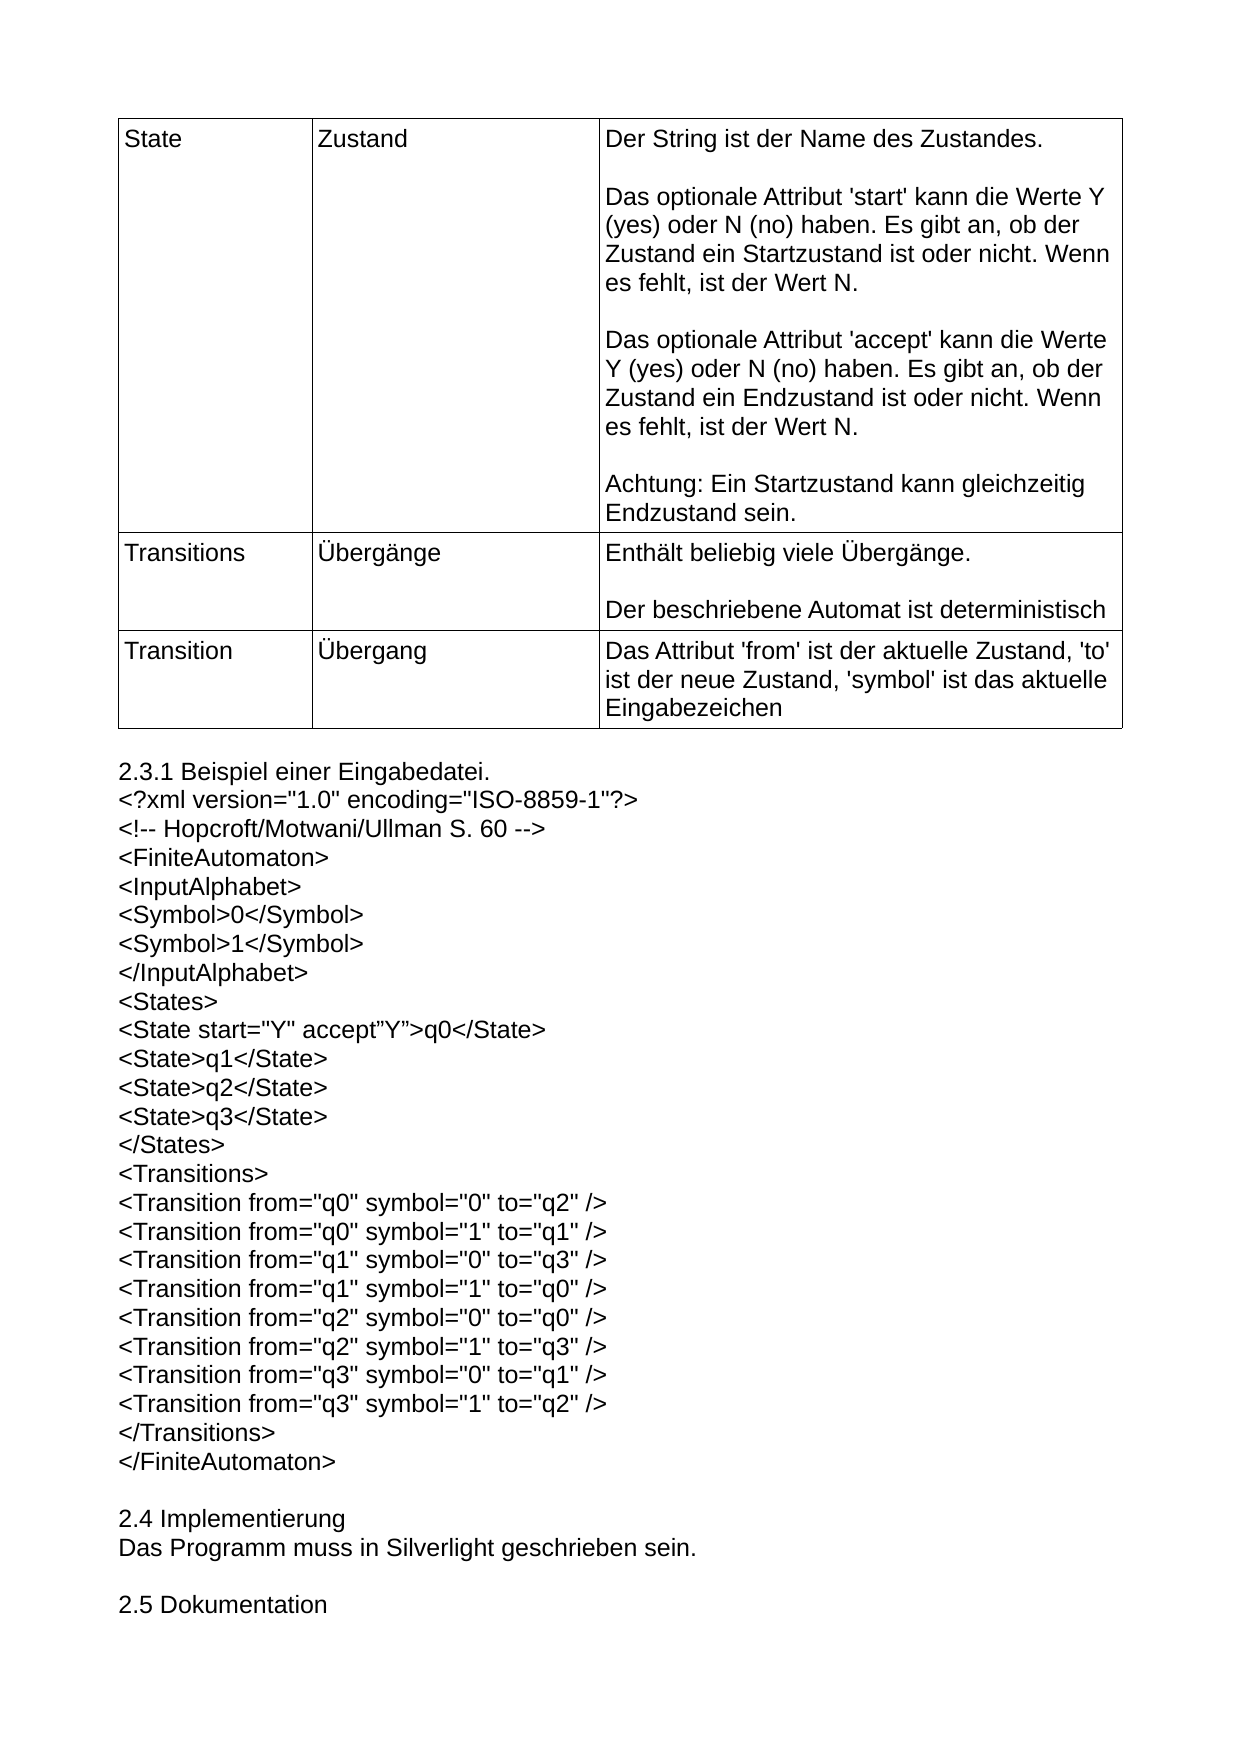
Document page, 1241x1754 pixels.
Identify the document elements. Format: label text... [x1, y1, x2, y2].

text <Transition from="q0" symbol="1" to="q1" /> [118, 1217, 1122, 1245]
text <FiniteAutomaton> [118, 843, 1122, 872]
table_cell Zustand [313, 119, 599, 532]
text </InputAlphabet> [118, 958, 1122, 987]
text <State>q2</State> [118, 1073, 1122, 1102]
table_cell Übergang [313, 631, 599, 728]
text 2.5 Dokumentation [118, 1590, 1122, 1619]
table_cell Transition [119, 631, 312, 728]
text <Transition from="q3" symbol="0" to="q1" /> [118, 1360, 1122, 1389]
table_cell Das Attribut 'from' ist der aktuelle Zustand, 'to' ist der neue Zustand, 'symbol' ist das aktuelle Eingabezeichen [600, 631, 1122, 728]
text <Transition from="q2" symbol="1" to="q3" /> [118, 1332, 1122, 1360]
text <InputAlphabet> [118, 872, 1122, 900]
text <!-- Hopcroft/Motwani/Ullman S. 60 --> [118, 814, 1122, 843]
text Das Programm muss in Silverlight geschrieben sein. [118, 1533, 1122, 1562]
text <State start="Y" accept”Y”>q0</State> [118, 1015, 1122, 1044]
text <State>q1</State> [118, 1044, 1122, 1073]
text <?xml version="1.0" encoding="ISO-8859-1"?> [118, 785, 1122, 814]
text 2.4 Implementierung [118, 1504, 1122, 1533]
text <Transition from="q1" symbol="1" to="q0" /> [118, 1274, 1122, 1303]
text </FiniteAutomaton> [118, 1447, 1122, 1475]
table_cell Transitions [119, 533, 312, 630]
text <States> [118, 987, 1122, 1015]
text </States> [118, 1130, 1122, 1159]
table_cell Enthält beliebig viele Übergänge. Der beschriebene Automat ist deterministisch [600, 533, 1122, 630]
text 2.3.1 Beispiel einer Eingabedatei. [118, 757, 1122, 785]
table_cell State [119, 119, 312, 532]
text <State>q3</State> [118, 1102, 1122, 1130]
text <Transition from="q2" symbol="0" to="q0" /> [118, 1303, 1122, 1332]
text <Transition from="q0" symbol="0" to="q2" /> [118, 1188, 1122, 1217]
text <Symbol>1</Symbol> [118, 929, 1122, 958]
text <Transition from="q3" symbol="1" to="q2" /> [118, 1389, 1122, 1418]
text <Symbol>0</Symbol> [118, 900, 1122, 929]
text <Transitions> [118, 1159, 1122, 1188]
table_cell Übergänge [313, 533, 599, 630]
table_cell Der String ist der Name des Zustandes. Das optionale Attribut 'start' kann die Werte Y (yes) oder N (no) haben. Es gibt an, ob der Zustand ein Startzustand ist oder nicht. Wenn es fehlt, ist der Wert N. Das optionale Attribut 'accept' kann die Werte Y (yes) oder N (no) haben. Es gibt an, ob der Zustand ein Endzustand ist oder nicht. Wenn es fehlt, ist der Wert N. Achtung: Ein Startzustand kann gleichzeitig Endzustand sein. [600, 119, 1122, 532]
text </Transitions> [118, 1418, 1122, 1447]
text <Transition from="q1" symbol="0" to="q3" /> [118, 1245, 1122, 1274]
